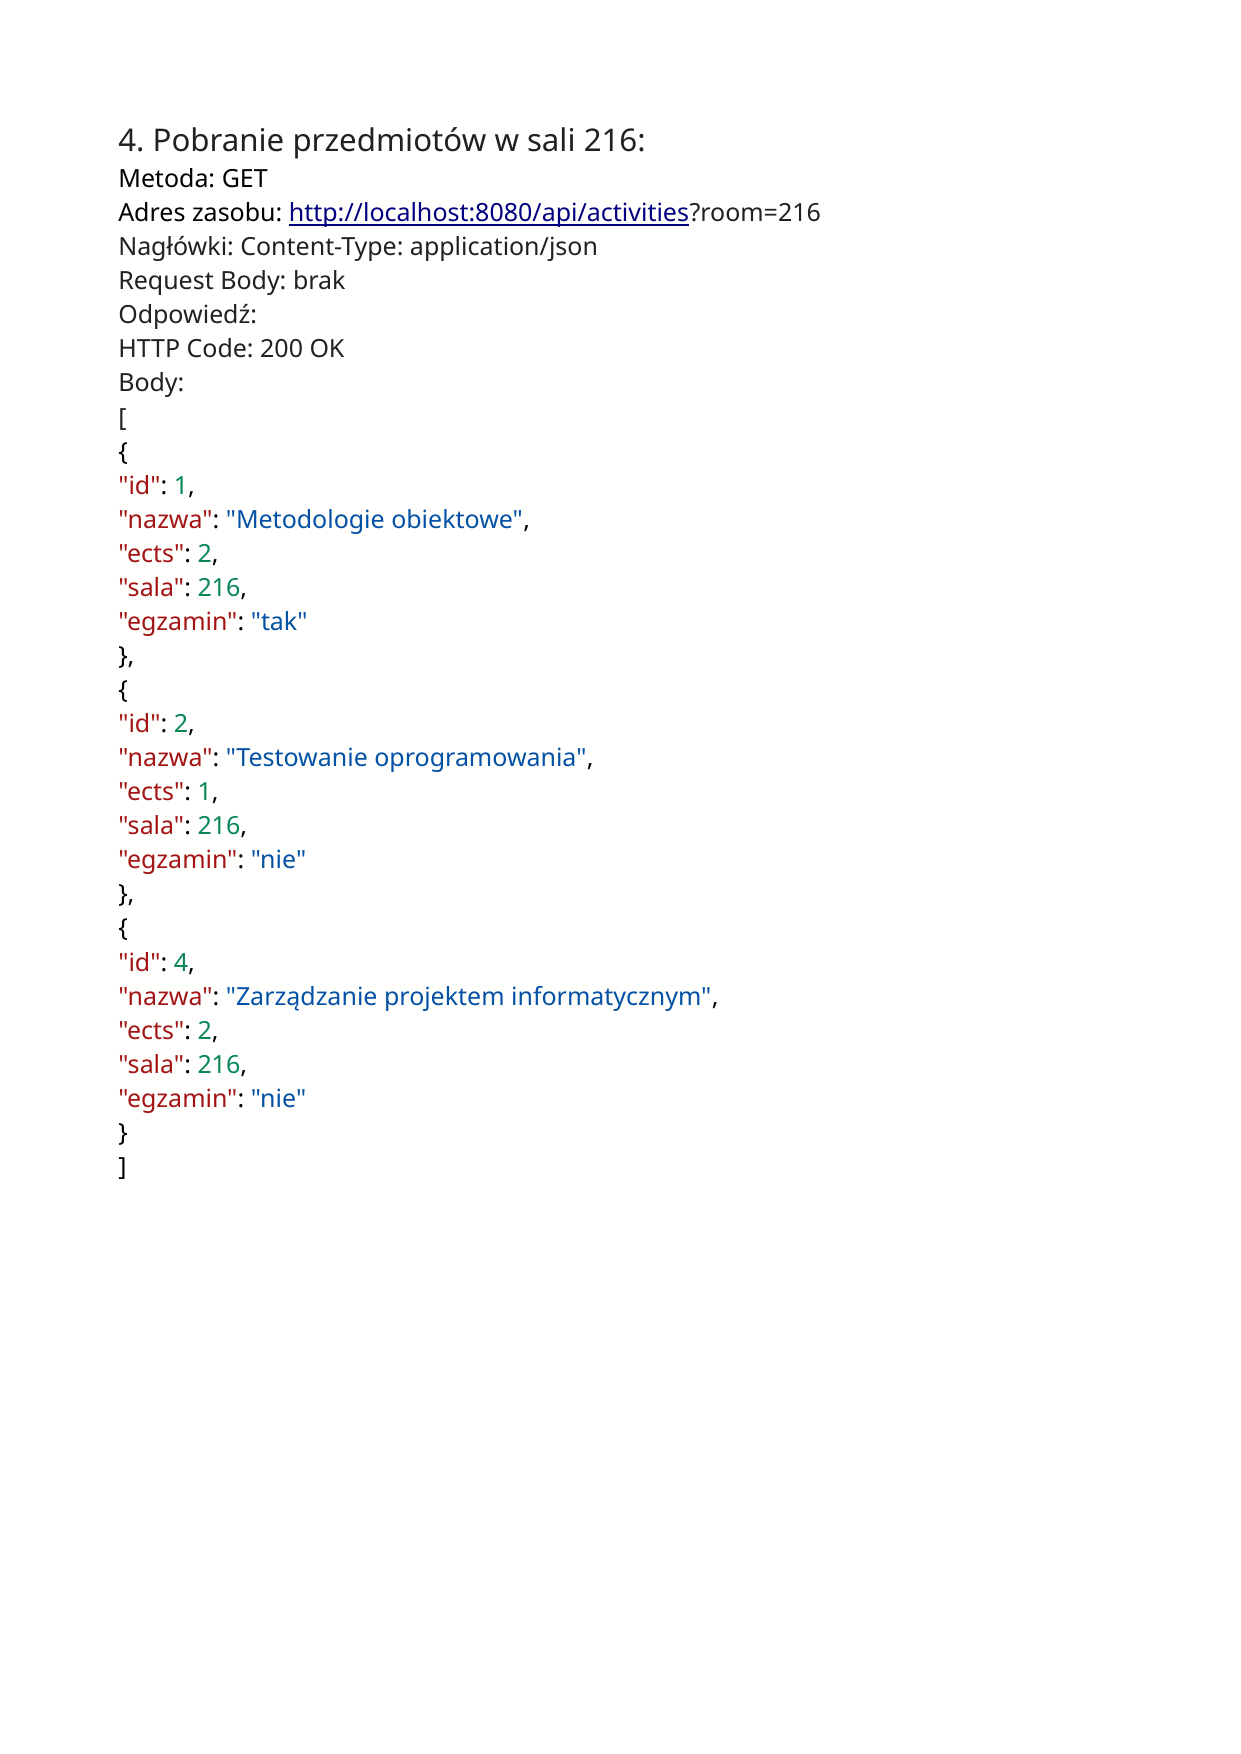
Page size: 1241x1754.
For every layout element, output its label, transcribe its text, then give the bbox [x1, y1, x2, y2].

text "nazwa": "Zarządzanie projektem informatycznym", [118, 978, 1122, 1012]
text "id": 1, [118, 467, 1122, 501]
text [ [118, 399, 1122, 433]
text { [118, 672, 1122, 706]
text Metoda: GET [118, 161, 1122, 195]
text { [118, 910, 1122, 944]
text "egzamin": "tak" [118, 603, 1122, 638]
text "egzamin": "nie" [118, 842, 1122, 876]
text "ects": 2, [118, 1012, 1122, 1046]
text ] [118, 1148, 1122, 1183]
text "sala": 216, [118, 569, 1122, 603]
text } [118, 1114, 1122, 1148]
text 4. Pobranie przedmiotów w sali 216: [118, 118, 1122, 161]
text HTTP Code: 200 OK [118, 331, 1122, 365]
text "id": 2, [118, 706, 1122, 740]
text "ects": 2, [118, 535, 1122, 569]
text Adres zasobu: http://localhost:8080/api/activities?room=216 [118, 195, 1122, 229]
text "sala": 216, [118, 808, 1122, 842]
text Body: [118, 365, 1122, 399]
text Odpowiedź: [118, 297, 1122, 331]
text }, [118, 638, 1122, 672]
text "nazwa": "Metodologie obiektowe", [118, 501, 1122, 535]
text Request Body: brak [118, 263, 1122, 297]
text "sala": 216, [118, 1046, 1122, 1080]
text "id": 4, [118, 944, 1122, 978]
text { [118, 433, 1122, 467]
text "ects": 1, [118, 774, 1122, 808]
text "egzamin": "nie" [118, 1080, 1122, 1114]
text "nazwa": "Testowanie oprogramowania", [118, 740, 1122, 774]
text Nagłówki: Content-Type: application/json [118, 229, 1122, 263]
text }, [118, 876, 1122, 910]
